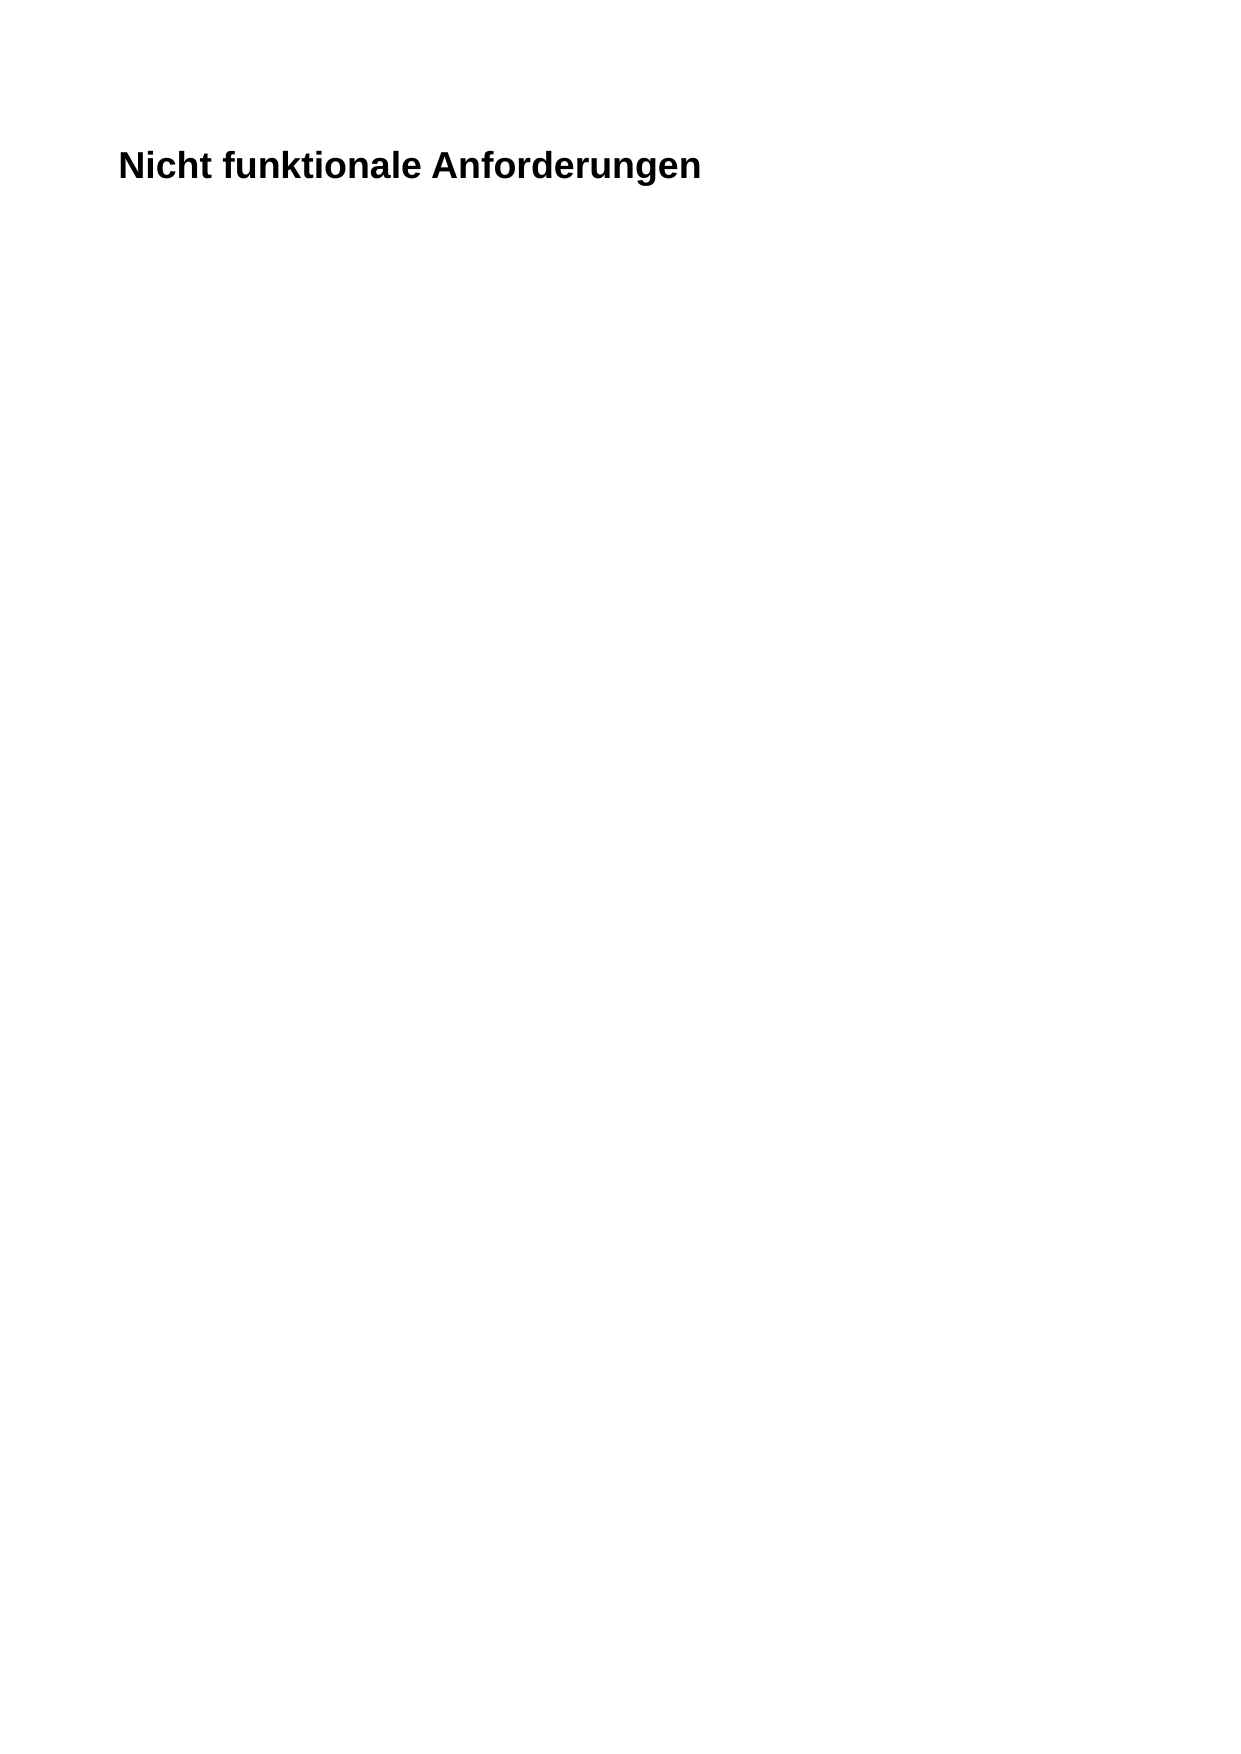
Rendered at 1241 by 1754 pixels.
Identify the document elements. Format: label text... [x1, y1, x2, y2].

subtitle Nicht funktionale Anforderungen [118, 143, 1122, 186]
